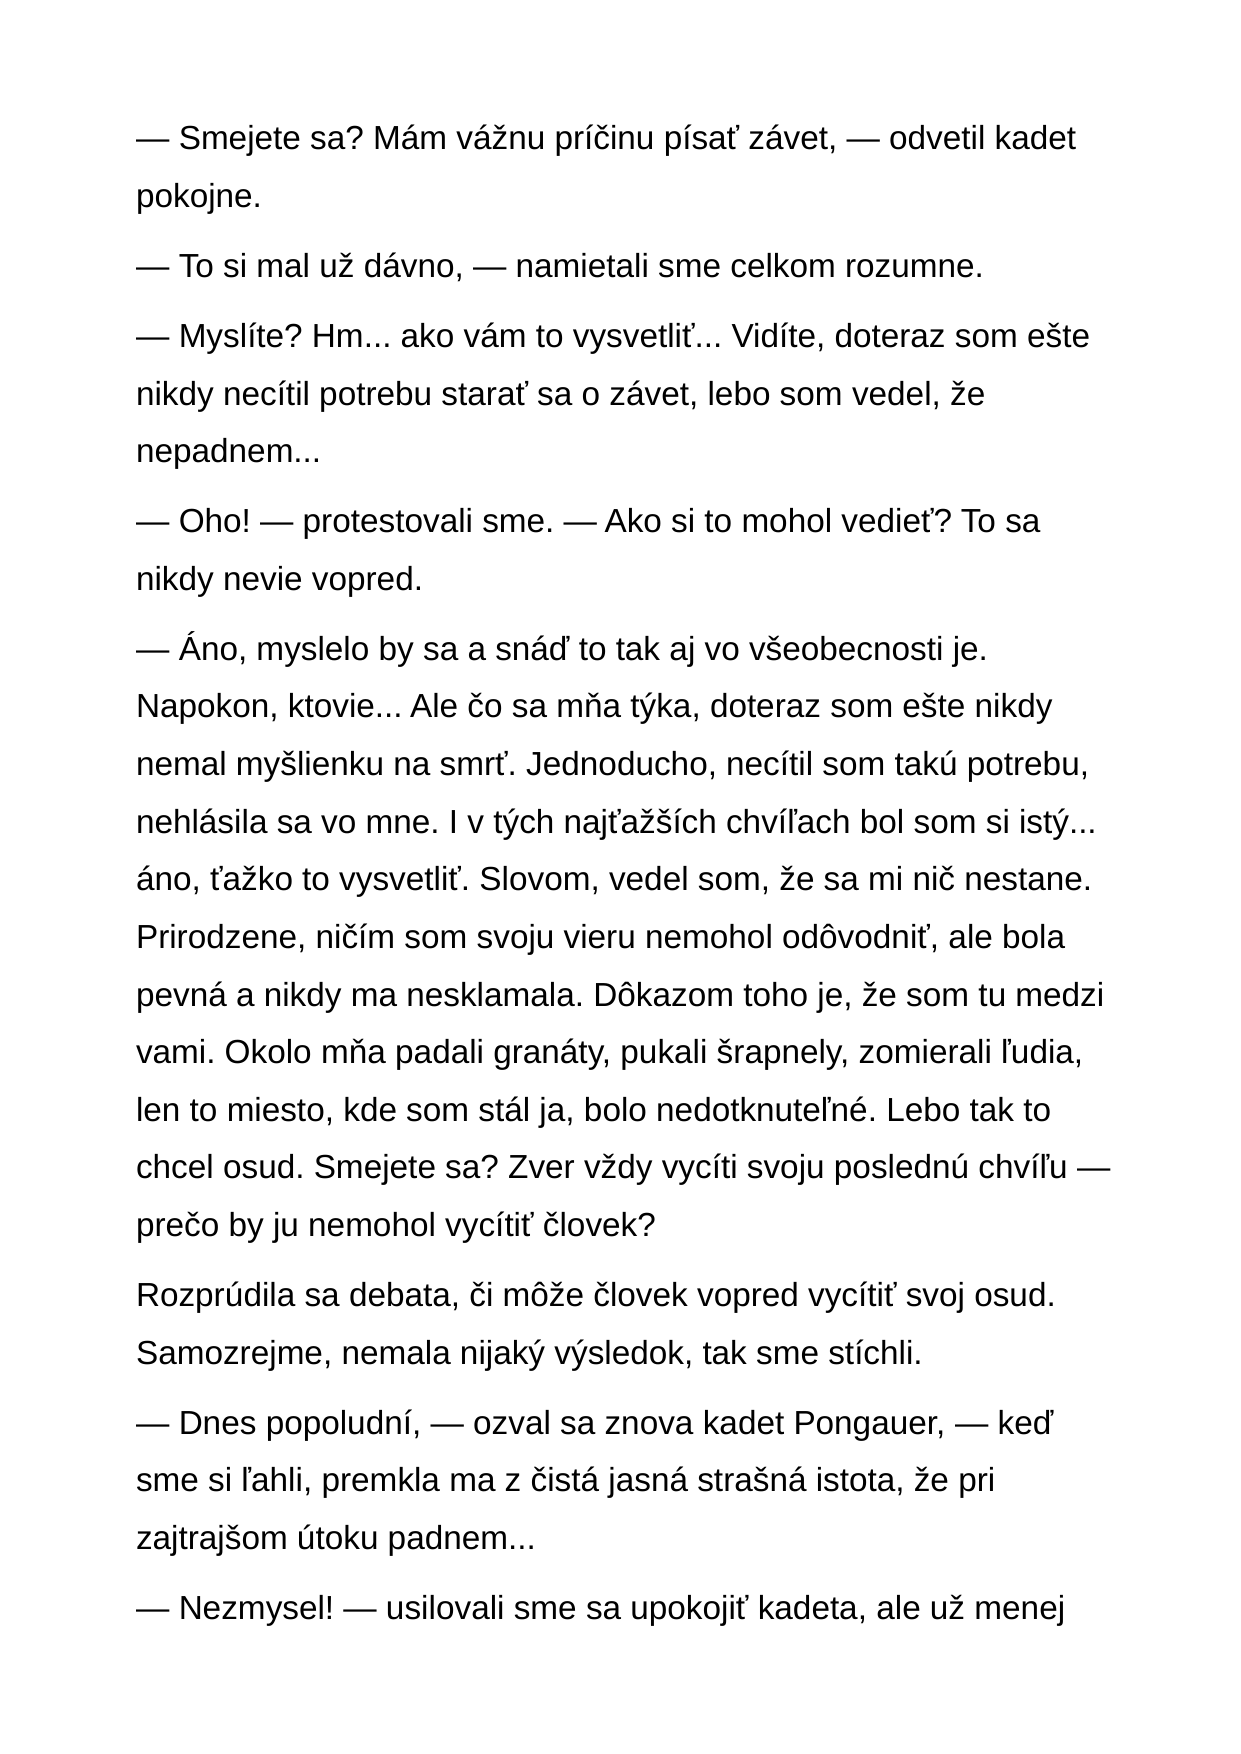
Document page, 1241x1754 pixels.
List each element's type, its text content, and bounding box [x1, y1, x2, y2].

text — Oho! — protestovali sme. — Ako si to mohol vedieť? To sa nikdy nevie vopred. [136, 501, 1122, 597]
text — Dnes popoludní, — ozval sa znova kadet Pongauer, — keď sme si ľahli, premkla ma z čistá jasná strašná istota, že pri zajtrajšom útoku padnem... [136, 1403, 1122, 1556]
text — To si mal už dávno, — namietali sme celkom rozumne. [136, 246, 1122, 284]
text — Nezmysel! — usilovali sme sa upokojiť kadeta, ale už menej [136, 1588, 1122, 1627]
text Rozprúdila sa debata, či môže človek vopred vycítiť svoj osud. Samozrejme, nemala nijaký výsledok, tak sme stíchli. [136, 1275, 1122, 1371]
text — Áno, myslelo by sa a snáď to tak aj vo všeobecnosti je. Napokon, ktovie... Ale čo sa mňa týka, doteraz som ešte nikdy nemal myšlienku na smrť. Jednoducho, necítil som takú potrebu, nehlásila sa vo mne. I v tých najťažších chvíľach bol som si istý... áno, ťažko to vysvetliť. Slovom, vedel som, že sa mi nič nestane. Prirodzene, ničím som svoju vieru nemohol odôvodniť, ale bola pevná a nikdy ma nesklamala. Dôkazom toho je, že som tu medzi vami. Okolo mňa padali granáty, pukali šrapnely, zomierali ľudia, len to miesto, kde som stál ja, bolo nedotknuteľné. Lebo tak to chcel osud. Smejete sa? Zver vždy vycíti svoju poslednú chvíľu — prečo by ju nemohol vycítiť človek? [136, 629, 1122, 1243]
text — Smejete sa? Mám vážnu príčinu písať závet, — odvetil kadet pokojne. [136, 118, 1122, 214]
text — Myslíte? Hm... ako vám to vysvetliť... Vidíte, doteraz som ešte nikdy necítil potrebu starať sa o závet, lebo som vedel, že nepadnem... [136, 316, 1122, 469]
